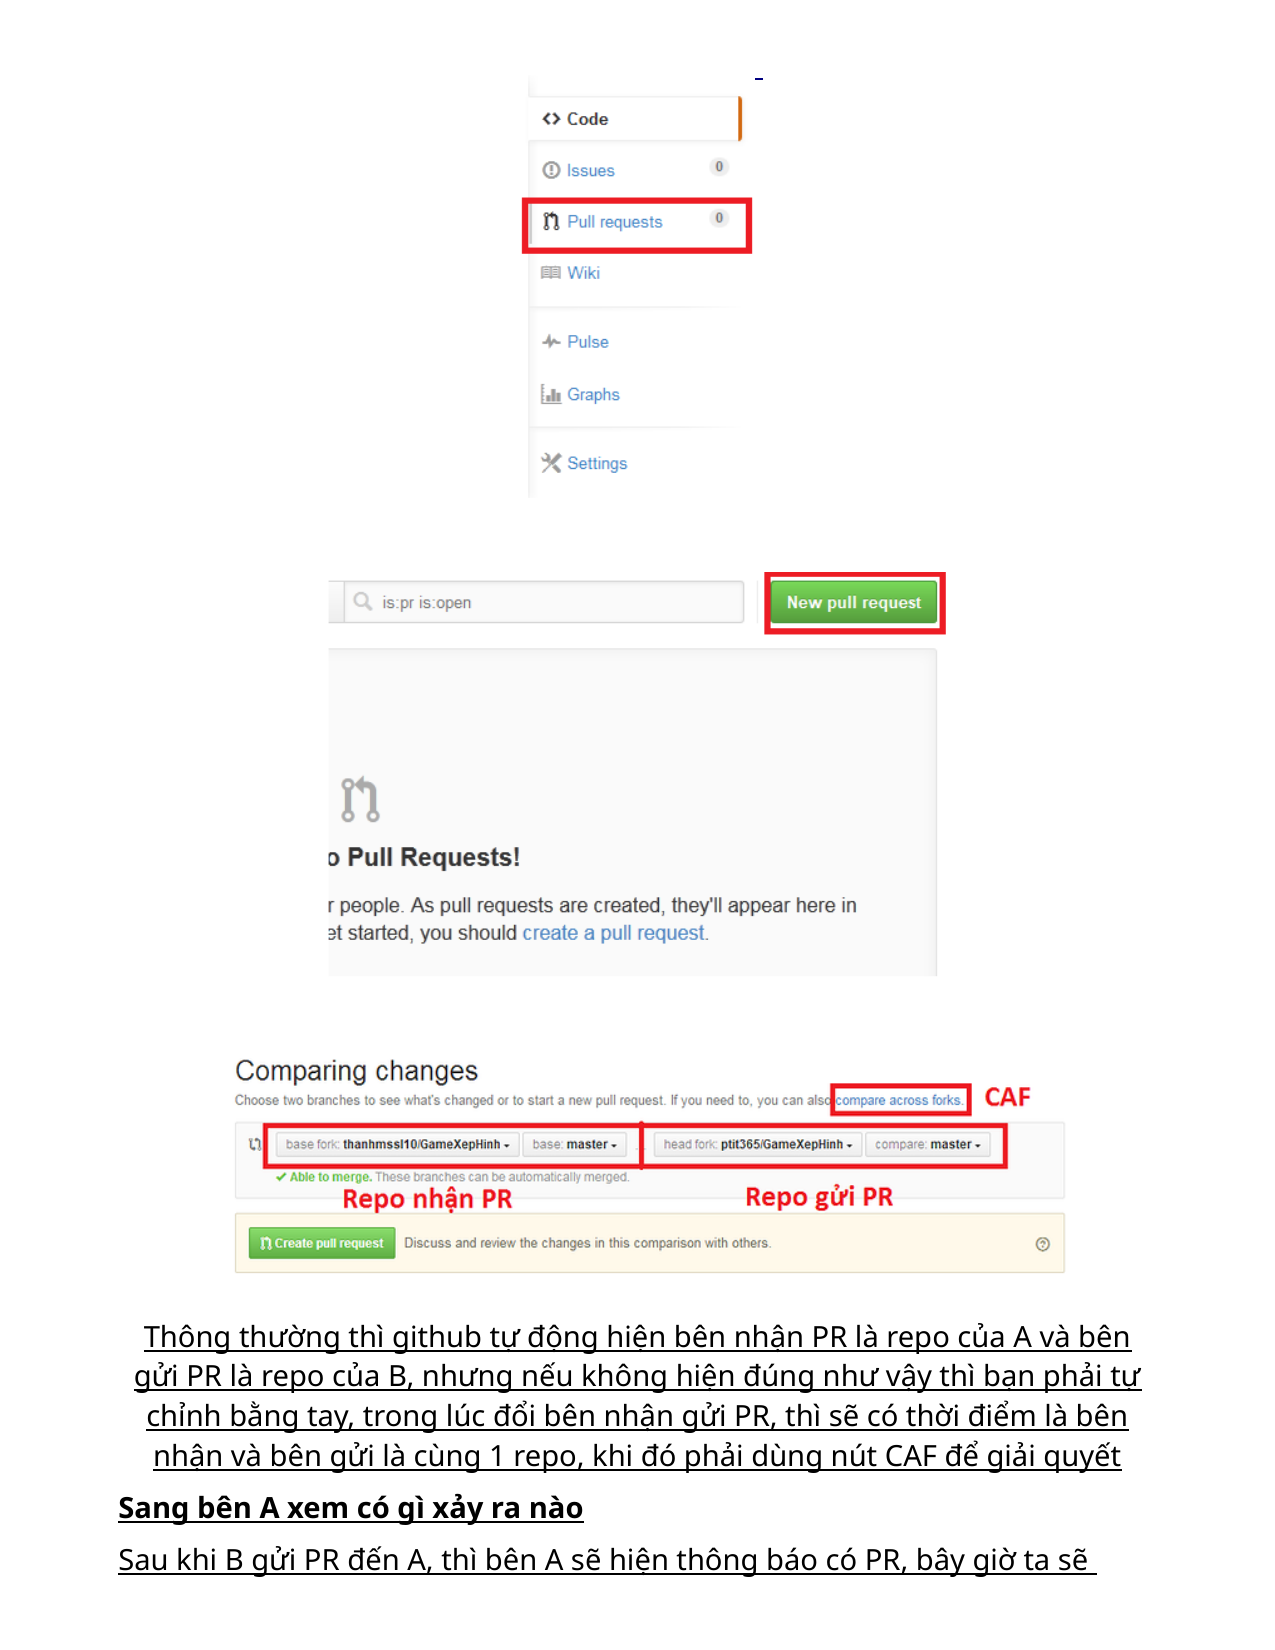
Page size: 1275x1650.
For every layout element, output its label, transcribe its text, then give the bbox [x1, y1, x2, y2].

text Thông thường thì github tự động hiện bên nhận PR là repo của A và bên gửi PR là repo của B, nhưng nếu không hiện đúng như vậy thì bạn phải tự chỉnh bằng tay, trong lúc đổi bên nhận gửi PR, thì sẽ có thời điểm là bên nhận và bên gửi là cùng 1 repo, khi đó phải dùng nút CAF để giải quyết [118, 1276, 1157, 1475]
text Sau khi B gửi PR đến A, thì bên A sẽ hiện thông báo có PR, bây giờ ta sẽ [118, 1539, 1157, 1579]
text Sang bên A xem có gì xảy ra nào [118, 1487, 1157, 1527]
